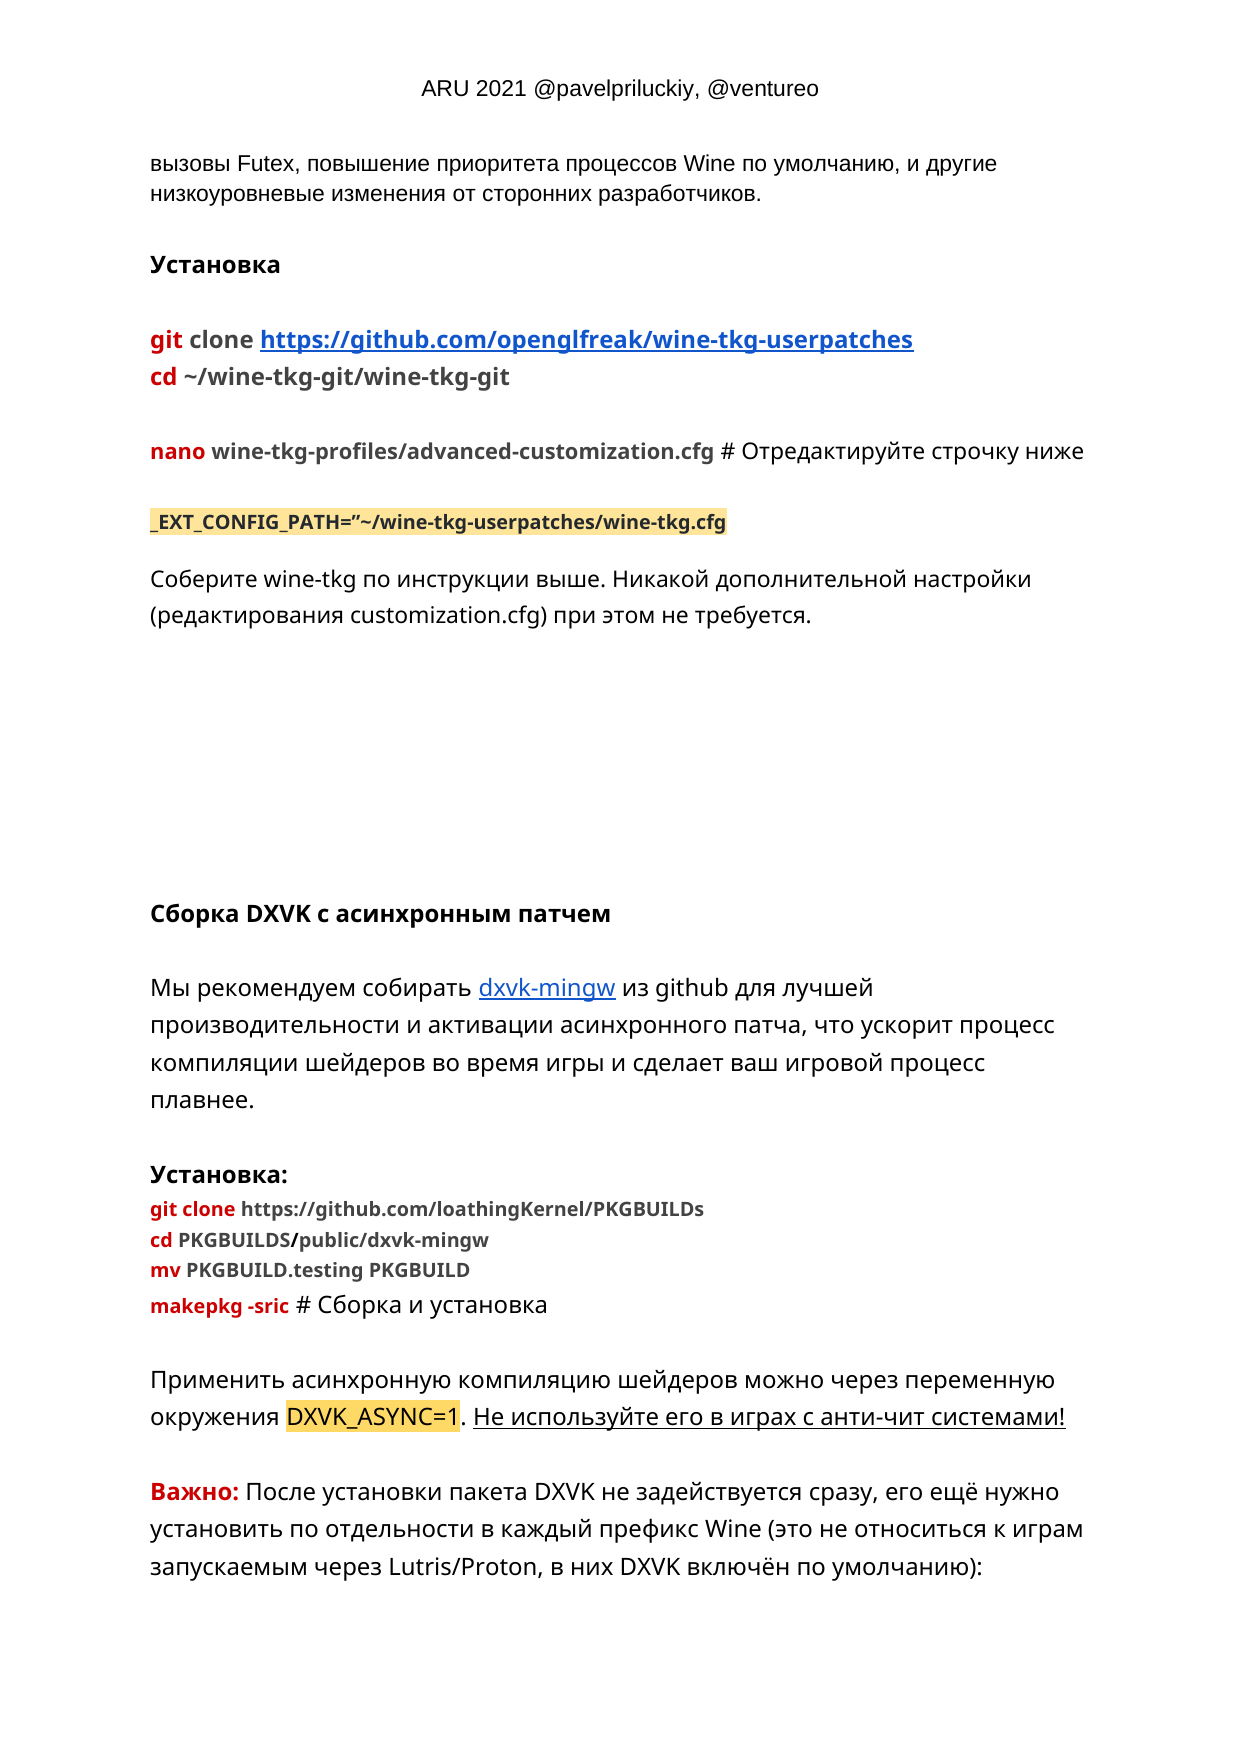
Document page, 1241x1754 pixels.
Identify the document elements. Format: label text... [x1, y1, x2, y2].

text Установка: [150, 1157, 1090, 1190]
text Применить асинхронную компиляцию шейдеров можно через переменную окружения DXVK_ASYNC=1. Не используйте его в играх с анти-чит системами! [150, 1362, 1090, 1432]
text cd PKGBUILDS/public/dxvk-mingw [150, 1226, 1090, 1253]
text вызовы Futex, повышение приоритета процессов Wine по умолчанию, и другие низкоуровневые изменения от сторонних разработчиков. [150, 150, 1090, 207]
text Мы рекомендуем собирать dxvk-mingw из github для лучшей производительности и активации асинхронного патча, что ускорит процесс компиляции шейдеров во время игры и сделает ваш игровой процесс плавнее. [150, 971, 1090, 1115]
text Установка [150, 248, 1090, 280]
subtitle Сборка DXVK с асинхронным патчем [150, 897, 1090, 930]
text git clone https://github.com/loathingKernel/PKGBUILDs [150, 1195, 1090, 1222]
text git clone https://github.com/openglfreak/wine-tkg-userpatches [150, 323, 1090, 355]
text cd ~/wine-tkg-git/wine-tkg-git [150, 360, 1090, 393]
text nano wine-tkg-profiles/advanced-customization.cfg # Отредактируйте строчку ниже [150, 435, 1090, 466]
text mv PKGBUILD.testing PKGBUILD [150, 1257, 1090, 1284]
text makepkg -sric # Сборка и установка [150, 1288, 1090, 1320]
text Соберите wine-tkg по инструкции выше. Никакой дополнительной настройки (редактирования customization.cfg) при этом не требуется. [150, 563, 1090, 631]
text _EXT_CONFIG_PATH=”~/wine-tkg-userpatches/wine-tkg.cfg [150, 508, 1090, 535]
text Важно: После установки пакета DXVK не задействуется сразу, его ещё нужно установить по отдельности в каждый префикс Wine (это не относиться к играм запускаемым через Lutris/Proton, в них DXVK включён по умолчанию): [150, 1475, 1090, 1582]
